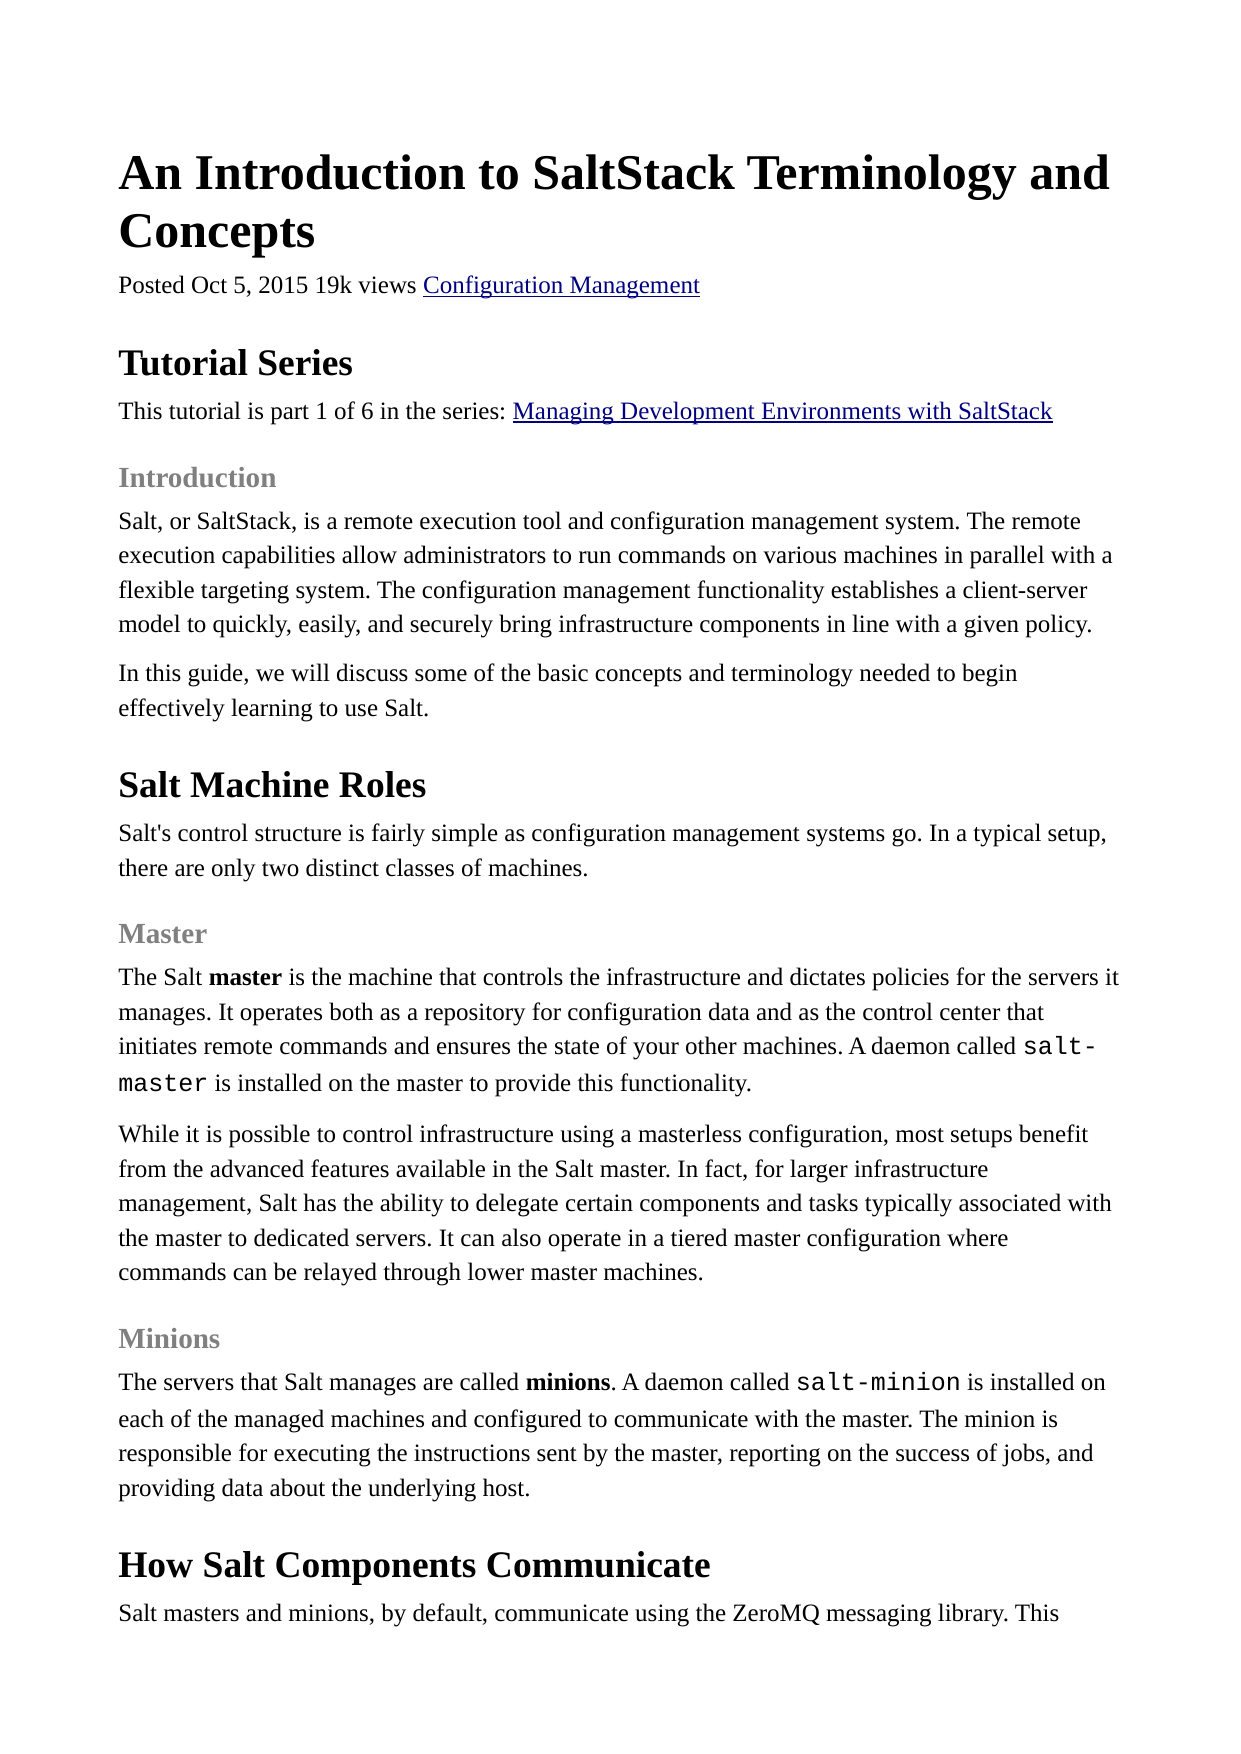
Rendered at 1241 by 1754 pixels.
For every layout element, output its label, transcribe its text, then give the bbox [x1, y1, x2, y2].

text The Salt master is the machine that controls the infrastructure and dictates policies for the servers it manages. It operates both as a repository for configuration data and as the control center that initiates remote commands and ensures the state of your other machines. A daemon called salt-master is installed on the master to provide this functionality. [118, 962, 1122, 1099]
text Posted Oct 5, 2015 19k views Configuration Management [118, 271, 1122, 299]
subtitle How Salt Components Communicate [118, 1543, 1122, 1586]
subtitle Introduction [118, 460, 1122, 493]
text Salt's control structure is fairly simple as configuration management systems go. In a typical setup, there are only two distinct classes of machines. [118, 818, 1122, 882]
text This tutorial is part 1 of 6 in the series: Managing Development Environments with SaltStack [118, 396, 1122, 425]
text Salt masters and minions, by default, communicate using the ZeroMQ messaging library. This [118, 1598, 1122, 1627]
subtitle Master [118, 916, 1122, 950]
subtitle Tutorial Series [118, 341, 1122, 384]
subtitle An Introduction to SaltStack Terminology and Concepts [118, 143, 1122, 258]
text Salt, or SaltStack, is a remote execution tool and configuration management system. The remote execution capabilities allow administrators to run commands on various machines in parallel with a flexible targeting system. The configuration management functionality establishes a client-server model to quickly, easily, and securely bring infrastructure components in line with a given policy. [118, 506, 1122, 638]
subtitle Salt Machine Roles [118, 763, 1122, 806]
text The servers that Salt manages are called minions. A daemon called salt-minion is installed on each of the managed machines and configured to communicate with the master. The minion is responsible for executing the instructions sent by the master, reporting on the success of jobs, and providing data about the underlying host. [118, 1367, 1122, 1501]
text In this guide, we will discuss some of the basic concepts and terminology needed to begin effectively learning to use Salt. [118, 658, 1122, 722]
subtitle Minions [118, 1321, 1122, 1355]
text While it is possible to control infrastructure using a masterless configuration, most setups benefit from the advanced features available in the Salt master. In fact, for larger infrastructure management, Salt has the ability to delegate certain components and tasks typically associated with the master to dedicated servers. It can also operate in a tiered master configuration where commands can be relayed through lower master machines. [118, 1119, 1122, 1286]
